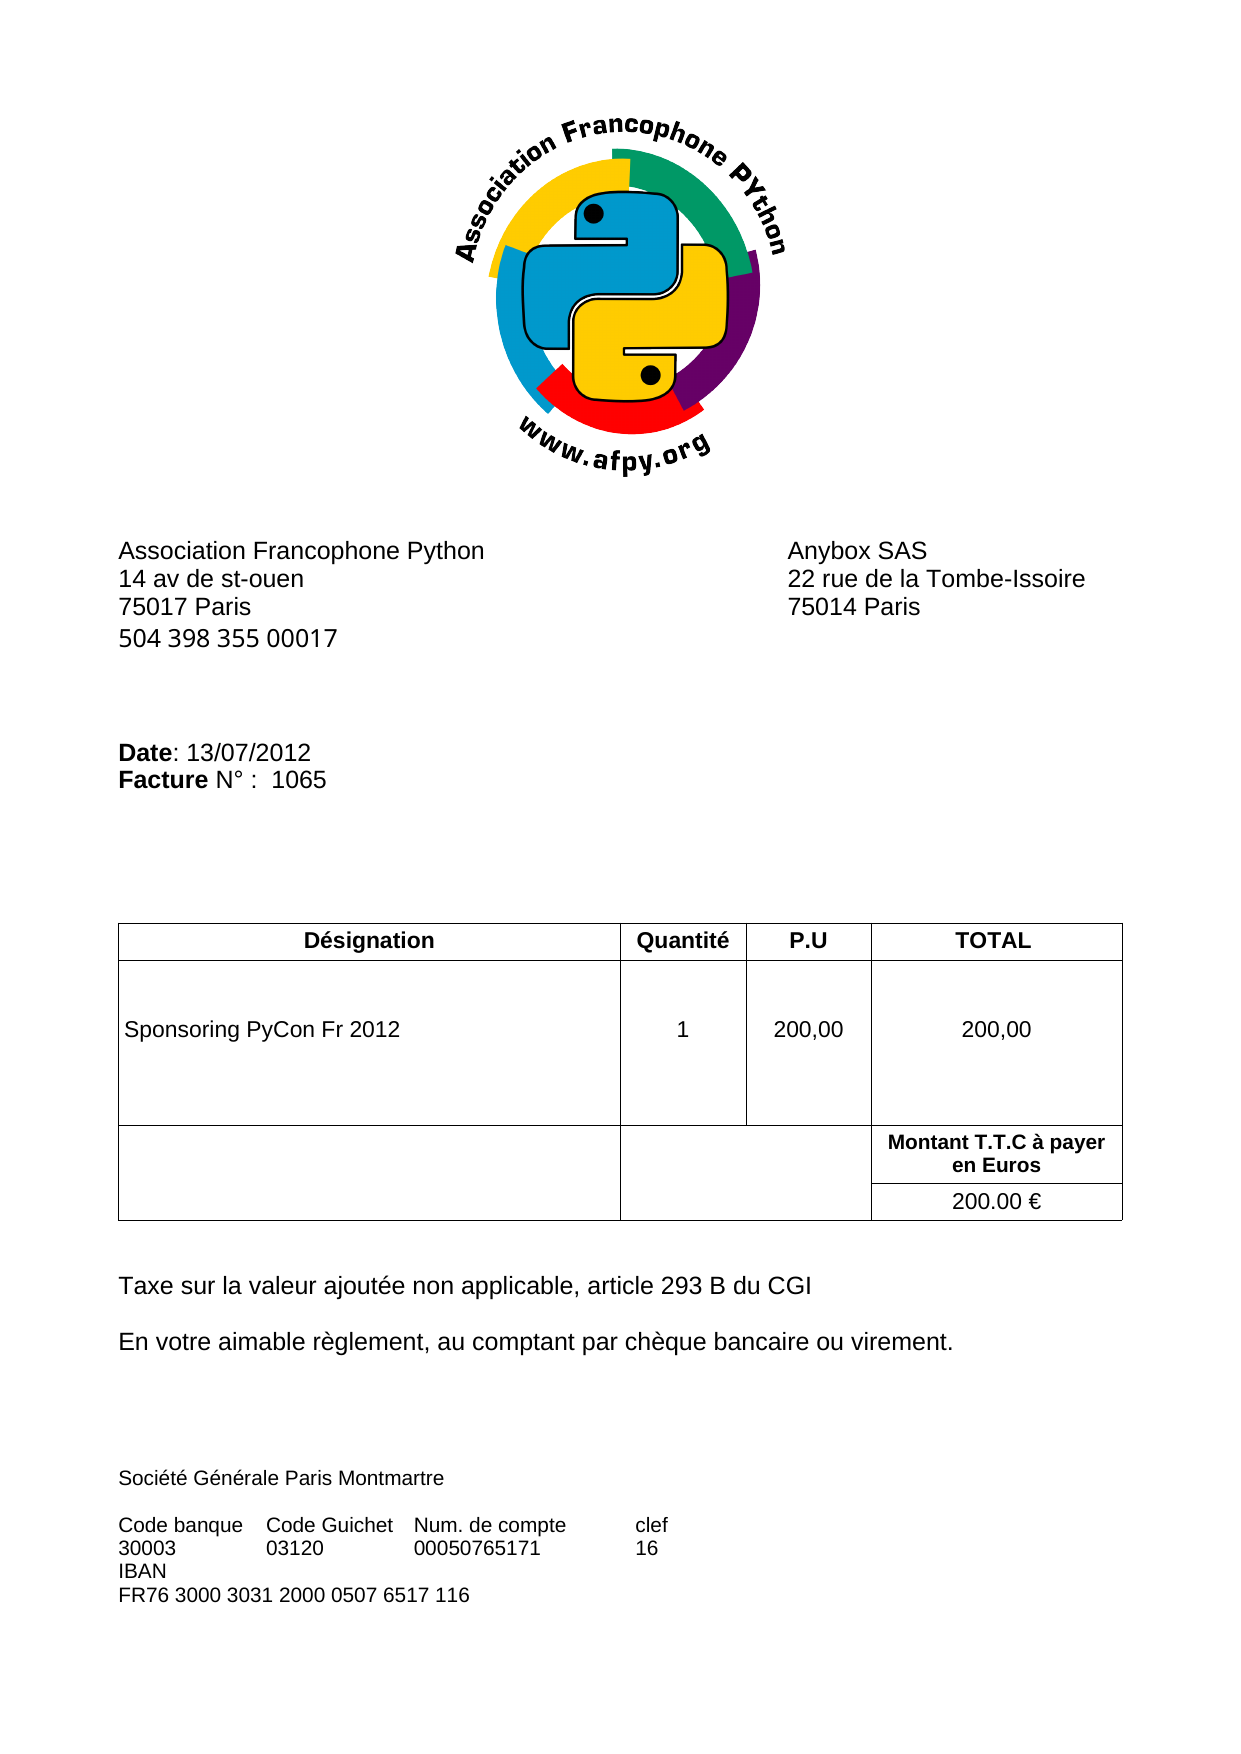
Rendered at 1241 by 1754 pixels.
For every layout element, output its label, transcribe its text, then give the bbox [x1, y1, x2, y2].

text Facture N° : 1065 [118, 766, 1122, 794]
table_header [621, 1126, 871, 1220]
picture [455, 118, 785, 477]
text FR76 3000 3031 2000 0507 6517 116 [118, 1583, 1122, 1606]
table_header P.U [747, 924, 871, 959]
table_header Association Francophone Python 14 av de st-ouen 75017 Paris 504 398 355 00017 [118, 537, 535, 655]
table_cell Sponsoring PyCon Fr 2012 [119, 961, 620, 1125]
text 30003 03120 00050765171 16 [118, 1537, 1122, 1560]
text Date: 13/07/2012 [118, 738, 1122, 766]
table_cell 200,00 € [872, 1184, 1122, 1220]
table_header Montant T.T.C à payer en Euros [872, 1126, 1122, 1183]
text IBAN [118, 1560, 1122, 1583]
table_header Anybox SAS 22 rue de la Tombe-Issoire 75014 Paris [787, 537, 1122, 655]
text En votre aimable règlement, au comptant par chèque bancaire ou virement. [118, 1327, 1122, 1355]
table_header TOTAL [872, 924, 1122, 959]
table_header Quantité [621, 924, 746, 959]
table_cell 1 [621, 961, 746, 1125]
table_header Désignation [119, 924, 620, 959]
text Société Générale Paris Montmartre [118, 1467, 1122, 1490]
table_header [535, 537, 787, 655]
text Taxe sur la valeur ajoutée non applicable, article 293 B du CGI [118, 1272, 1122, 1299]
text Code banque Code Guichet Num. de compte clef [118, 1513, 1122, 1537]
table_cell 200,00 [747, 961, 871, 1125]
table_header [119, 1126, 620, 1220]
table_cell 200,00 [872, 961, 1122, 1125]
